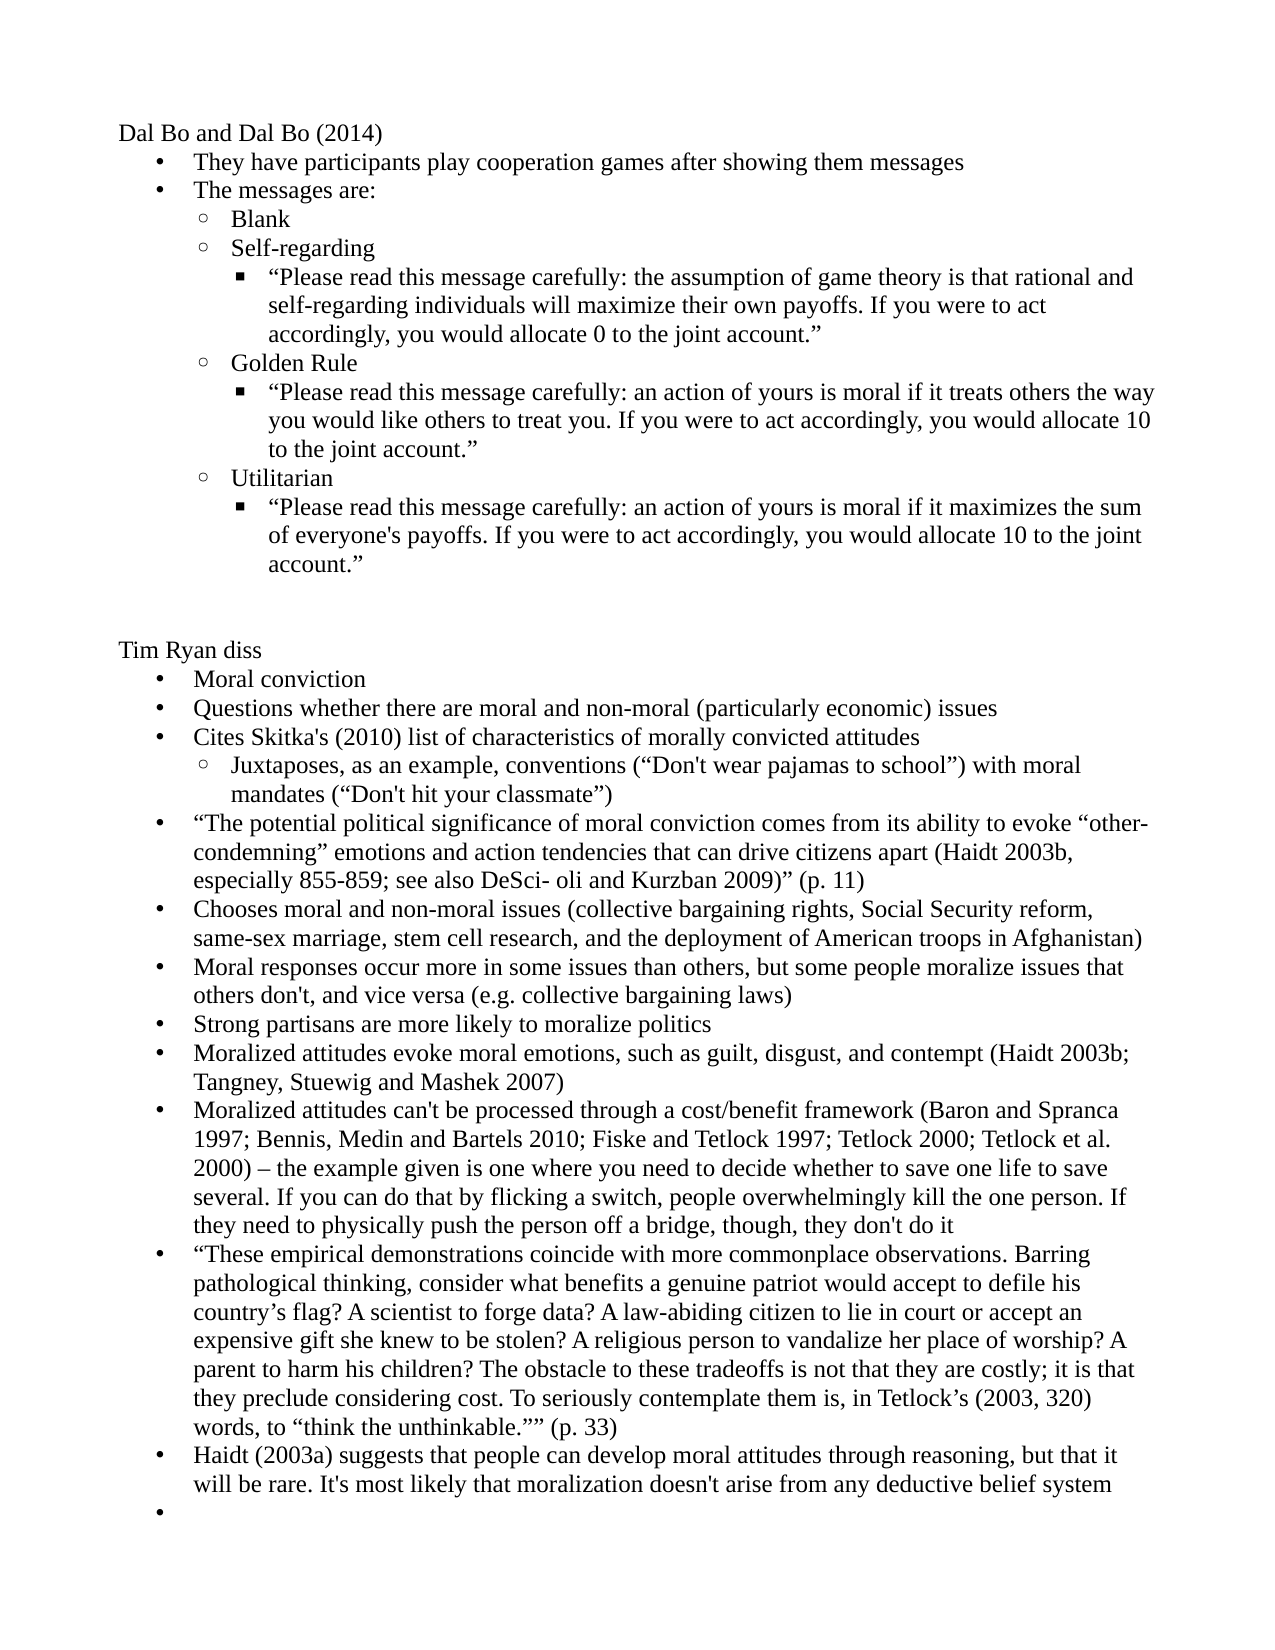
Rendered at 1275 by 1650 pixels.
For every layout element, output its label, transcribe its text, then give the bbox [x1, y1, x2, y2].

list Juxtaposes, as an example, conventions (“Don't wear pajamas to school”) with moral mandates (“Don't hit your classmate”) [193, 751, 1157, 808]
list Haidt (2003a) suggests that people can develop moral attitudes through reasoning, but that it will be rare. It's most likely that moralization doesn't arise from any deductive belief system [156, 1441, 1157, 1498]
list Moral conviction [156, 664, 1157, 693]
list Questions whether there are moral and non-moral (particularly economic) issues [156, 693, 1157, 722]
list Blank [193, 204, 1157, 233]
list Moralized attitudes evoke moral emotions, such as guilt, disgust, and contempt (Haidt 2003b; Tangney, Stuewig and Mashek 2007) [156, 1038, 1157, 1096]
list “Please read this message carefully: an action of yours is moral if it maximizes the sum of everyone's payoffs. If you were to act accordingly, you would allocate 10 to the joint account.” [231, 492, 1157, 578]
list “These empirical demonstrations coincide with more commonplace observations. Barring pathological thinking, consider what benefits a genuine patriot would accept to defile his country’s flag? A scientist to forge data? A law-abiding citizen to lie in court or accept an expensive gift she knew to be stolen? A religious person to vandalize her place of worship? A parent to harm his children? The obstacle to these tradeoffs is not that they are costly; it is that they preclude considering cost. To seriously contemplate them is, in Tetlock’s (2003, 320) words, to “think the unthinkable.”” (p. 33) [156, 1239, 1157, 1441]
list Golden Rule [193, 348, 1157, 377]
list Cites Skitka's (2010) list of characteristics of morally convicted attitudes [156, 722, 1157, 751]
text Tim Ryan diss [118, 636, 1157, 664]
list Self-regarding [193, 233, 1157, 262]
list Utilitarian [193, 463, 1157, 492]
list Moral responses occur more in some issues than others, but some people moralize issues that others don't, and vice versa (e.g. collective bargaining laws) [156, 952, 1157, 1009]
list Moralized attitudes can't be processed through a cost/benefit framework (Baron and Spranca 1997; Bennis, Medin and Bartels 2010; Fiske and Tetlock 1997; Tetlock 2000; Tetlock et al. 2000) – the example given is one where you need to decide whether to save one life to save several. If you can do that by flicking a switch, people overwhelmingly kill the one person. If they need to physically push the person off a bridge, though, they don't do it [156, 1096, 1157, 1239]
list The messages are: [156, 176, 1157, 204]
text Dal Bo and Dal Bo (2014) [118, 118, 1157, 147]
list “Please read this message carefully: an action of yours is moral if it treats others the way you would like others to treat you. If you were to act accordingly, you would allocate 10 to the joint account.” [231, 377, 1157, 463]
list “Please read this message carefully: the assumption of game theory is that rational and self-regarding individuals will maximize their own payoffs. If you were to act accordingly, you would allocate 0 to the joint account.” [231, 262, 1157, 348]
list Strong partisans are more likely to moralize politics [156, 1009, 1157, 1038]
list “The potential political significance of moral conviction comes from its ability to evoke “other-condemning” emotions and action tendencies that can drive citizens apart (Haidt 2003b, especially 855-859; see also DeSci- oli and Kurzban 2009)” (p. 11) [156, 808, 1157, 894]
list Chooses moral and non-moral issues (collective bargaining rights, Social Security reform, same-sex marriage, stem cell research, and the deployment of American troops in Afghanistan) [156, 894, 1157, 952]
list They have participants play cooperation games after showing them messages [156, 147, 1157, 176]
